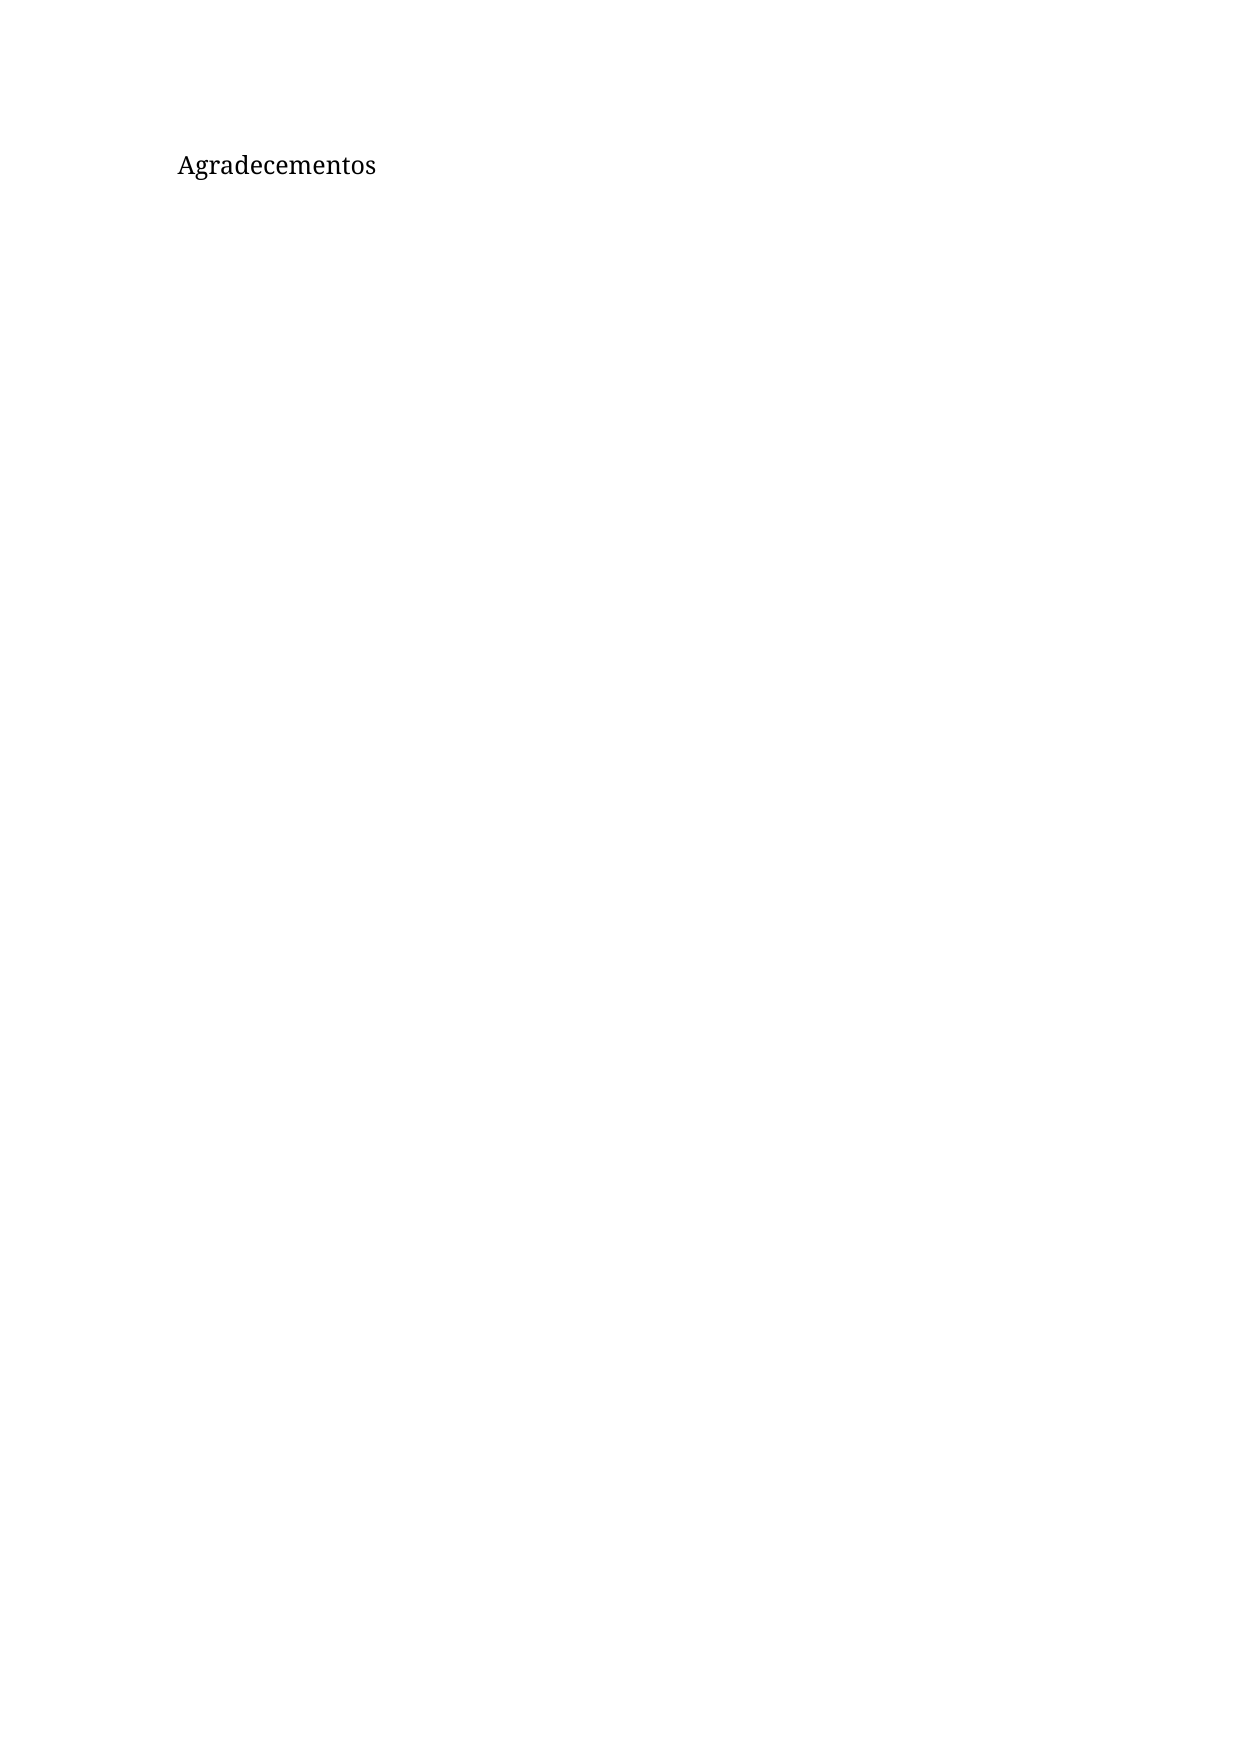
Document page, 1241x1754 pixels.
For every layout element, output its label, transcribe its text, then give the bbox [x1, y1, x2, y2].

text Agradecementos [177, 148, 1063, 182]
